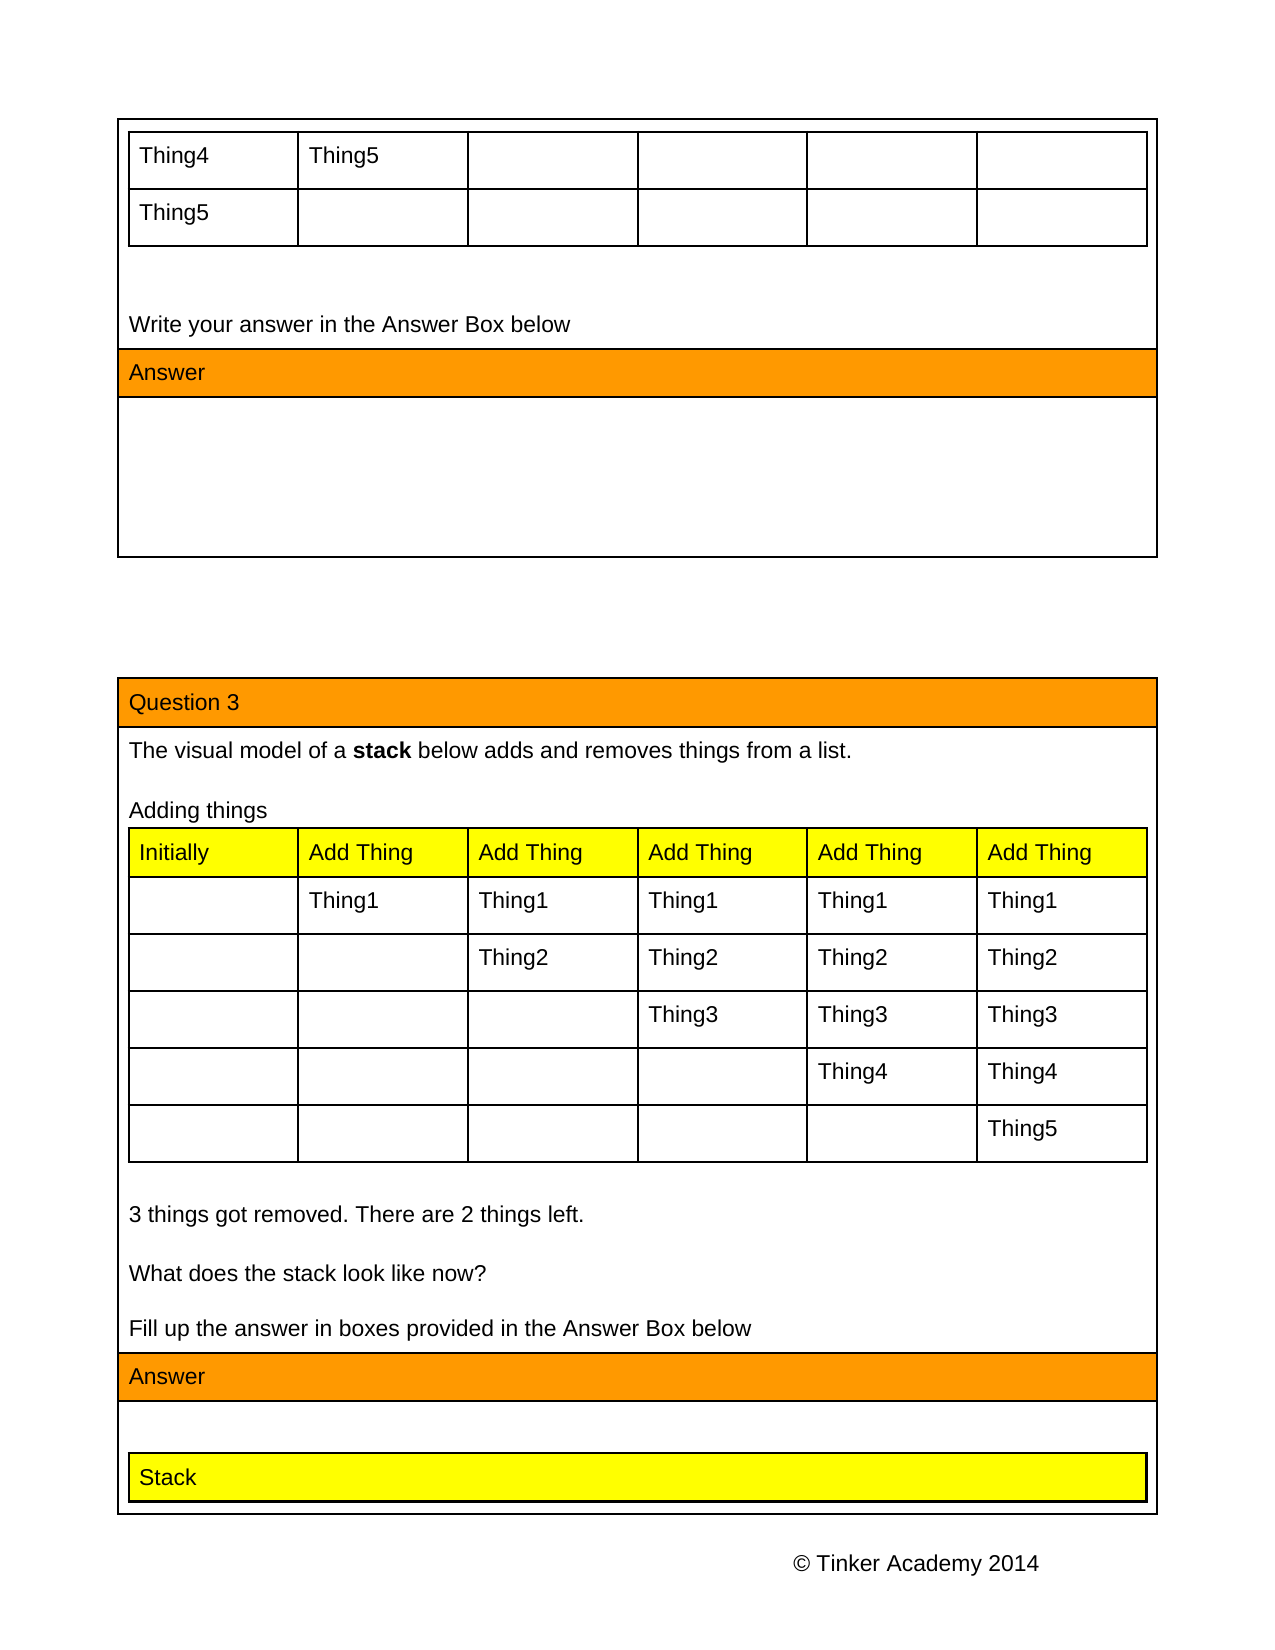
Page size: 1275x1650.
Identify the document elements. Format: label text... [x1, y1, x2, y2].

table_cell [639, 1049, 806, 1103]
table_header Add Thing [639, 829, 806, 876]
table_cell [469, 1049, 637, 1103]
table_cell [130, 935, 297, 989]
table_cell [130, 1106, 297, 1161]
table_cell [469, 190, 637, 244]
table_cell Thing2 [469, 935, 637, 989]
table_cell [639, 190, 806, 244]
table_cell [119, 398, 1156, 556]
table_header Stack [130, 1454, 1145, 1500]
table_cell [639, 1106, 806, 1161]
table_header Add Thing [299, 829, 467, 876]
table_cell [808, 190, 976, 244]
table_cell Thing4 [978, 1049, 1146, 1103]
table_cell Thing2 [978, 935, 1146, 989]
table_cell Thing5 [299, 133, 467, 188]
table_header Initially [130, 829, 297, 876]
table_cell Thing2 [808, 935, 976, 989]
table_cell Thing3 [808, 992, 976, 1047]
table_cell Thing2 [639, 935, 806, 989]
table_cell Thing1 [469, 878, 637, 933]
table_cell [130, 1049, 297, 1103]
table_cell [130, 992, 297, 1047]
table_cell Thing3 [639, 992, 806, 1047]
table_cell Thing3 [978, 992, 1146, 1047]
table_cell [808, 1106, 976, 1161]
table_header Add Thing [469, 829, 637, 876]
table_cell [299, 992, 467, 1047]
table_cell Answer [119, 1354, 1156, 1400]
table_cell Thing1 [978, 878, 1146, 933]
table_cell Thing5 [978, 1106, 1146, 1161]
table_header Add Thing [808, 829, 976, 876]
table_cell [808, 133, 976, 188]
table_cell Thing4 [130, 133, 297, 188]
table_cell The visual model of a stack below adds and removes things from a list. Adding things 3 things got removed. There are 2 things left. What does the stack look like now? Fill up the answer in boxes provided in the Answer Box below [119, 728, 1156, 1352]
table_cell [130, 878, 297, 933]
table_header Question 3 [119, 679, 1156, 726]
table_header Add Thing [978, 829, 1146, 876]
table_cell [469, 992, 637, 1047]
table_cell Thing1 [808, 878, 976, 933]
table_cell [299, 1049, 467, 1103]
table_cell Thing1 [639, 878, 806, 933]
table_cell Thing5 [130, 190, 297, 244]
table_cell [978, 133, 1146, 188]
table_cell [639, 133, 806, 188]
table_cell [119, 1402, 1156, 1513]
table_cell Thing1 [299, 878, 467, 933]
table_cell Thing4 [808, 1049, 976, 1103]
table_cell Write your answer in the Answer Box below [119, 120, 1156, 347]
table_cell [469, 1106, 637, 1161]
table_cell [299, 1106, 467, 1161]
table_cell Answer [119, 350, 1156, 396]
table_cell [469, 133, 637, 188]
table_cell [299, 190, 467, 244]
table_cell [978, 190, 1146, 244]
table_cell [299, 935, 467, 989]
